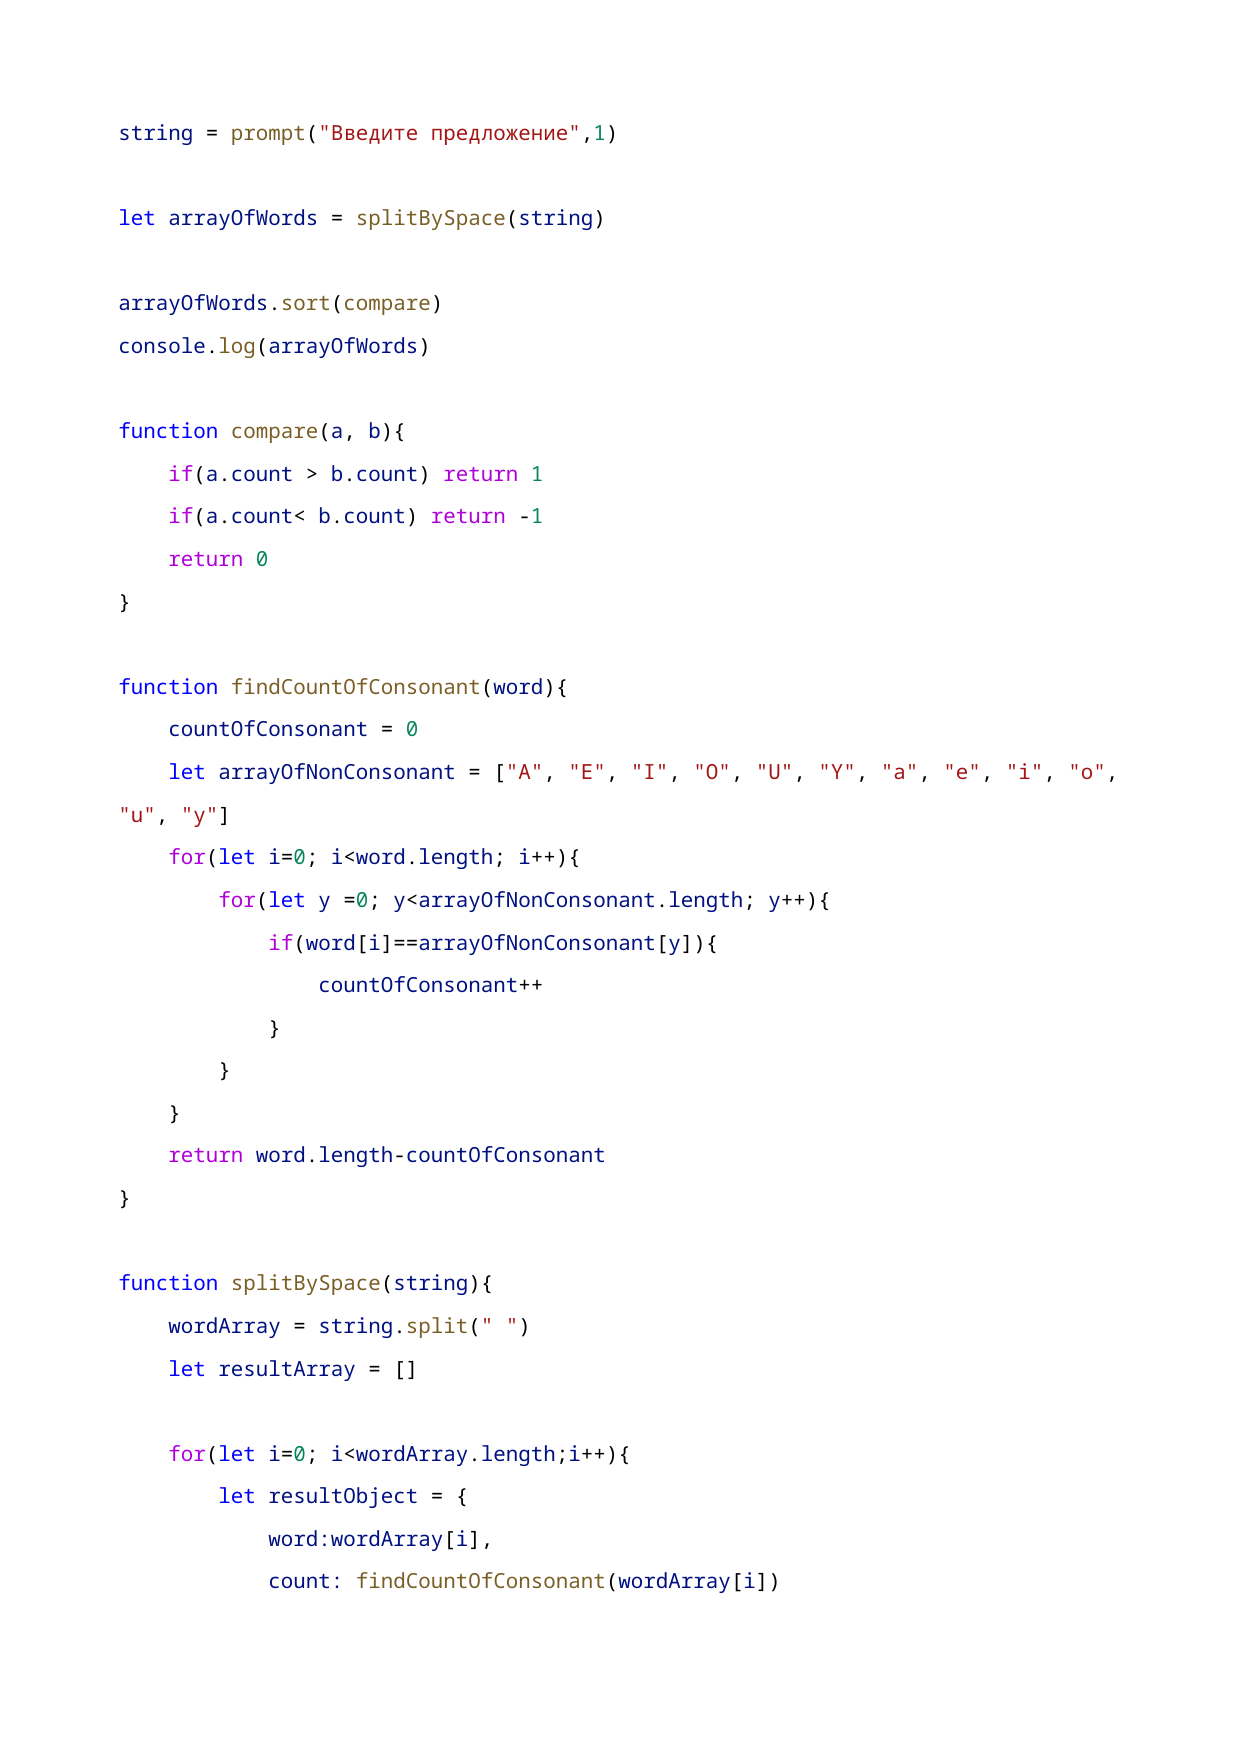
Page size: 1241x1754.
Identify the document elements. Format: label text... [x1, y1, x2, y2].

text arrayOfWords.sort(compare) [118, 288, 1122, 317]
text } [118, 1183, 1122, 1212]
text return 0 [118, 544, 1122, 573]
text function splitBySpace(string){ [118, 1268, 1122, 1297]
text if(a.count< b.count) return -1 [118, 502, 1122, 530]
text count: findCountOfConsonant(wordArray[i]) [118, 1567, 1122, 1595]
text } [118, 1013, 1122, 1041]
text word:wordArray[i], [118, 1524, 1122, 1552]
text function compare(a, b){ [118, 416, 1122, 445]
text let arrayOfNonConsonant = ["A", "E", "I", "O", "U", "Y", "a", "e", "i", "o", "u", "y"] [118, 757, 1122, 828]
text for(let y =0; y<arrayOfNonConsonant.length; y++){ [118, 885, 1122, 913]
text } [118, 587, 1122, 615]
text function findCountOfConsonant(word){ [118, 672, 1122, 700]
text countOfConsonant = 0 [118, 714, 1122, 743]
text let resultArray = [] [118, 1354, 1122, 1382]
text string = prompt("Введите предложение",1) [118, 118, 1122, 147]
text if(word[i]==arrayOfNonConsonant[y]){ [118, 928, 1122, 956]
text let resultObject = { [118, 1481, 1122, 1510]
text wordArray = string.split(" ") [118, 1311, 1122, 1339]
text countOfConsonant++ [118, 970, 1122, 999]
text } [118, 1098, 1122, 1126]
text let arrayOfWords = splitBySpace(string) [118, 203, 1122, 232]
text } [118, 1055, 1122, 1084]
text return word.length-countOfConsonant [118, 1141, 1122, 1169]
text for(let i=0; i<wordArray.length;i++){ [118, 1439, 1122, 1467]
text console.log(arrayOfWords) [118, 331, 1122, 359]
text for(let i=0; i<word.length; i++){ [118, 842, 1122, 871]
text if(a.count > b.count) return 1 [118, 459, 1122, 487]
